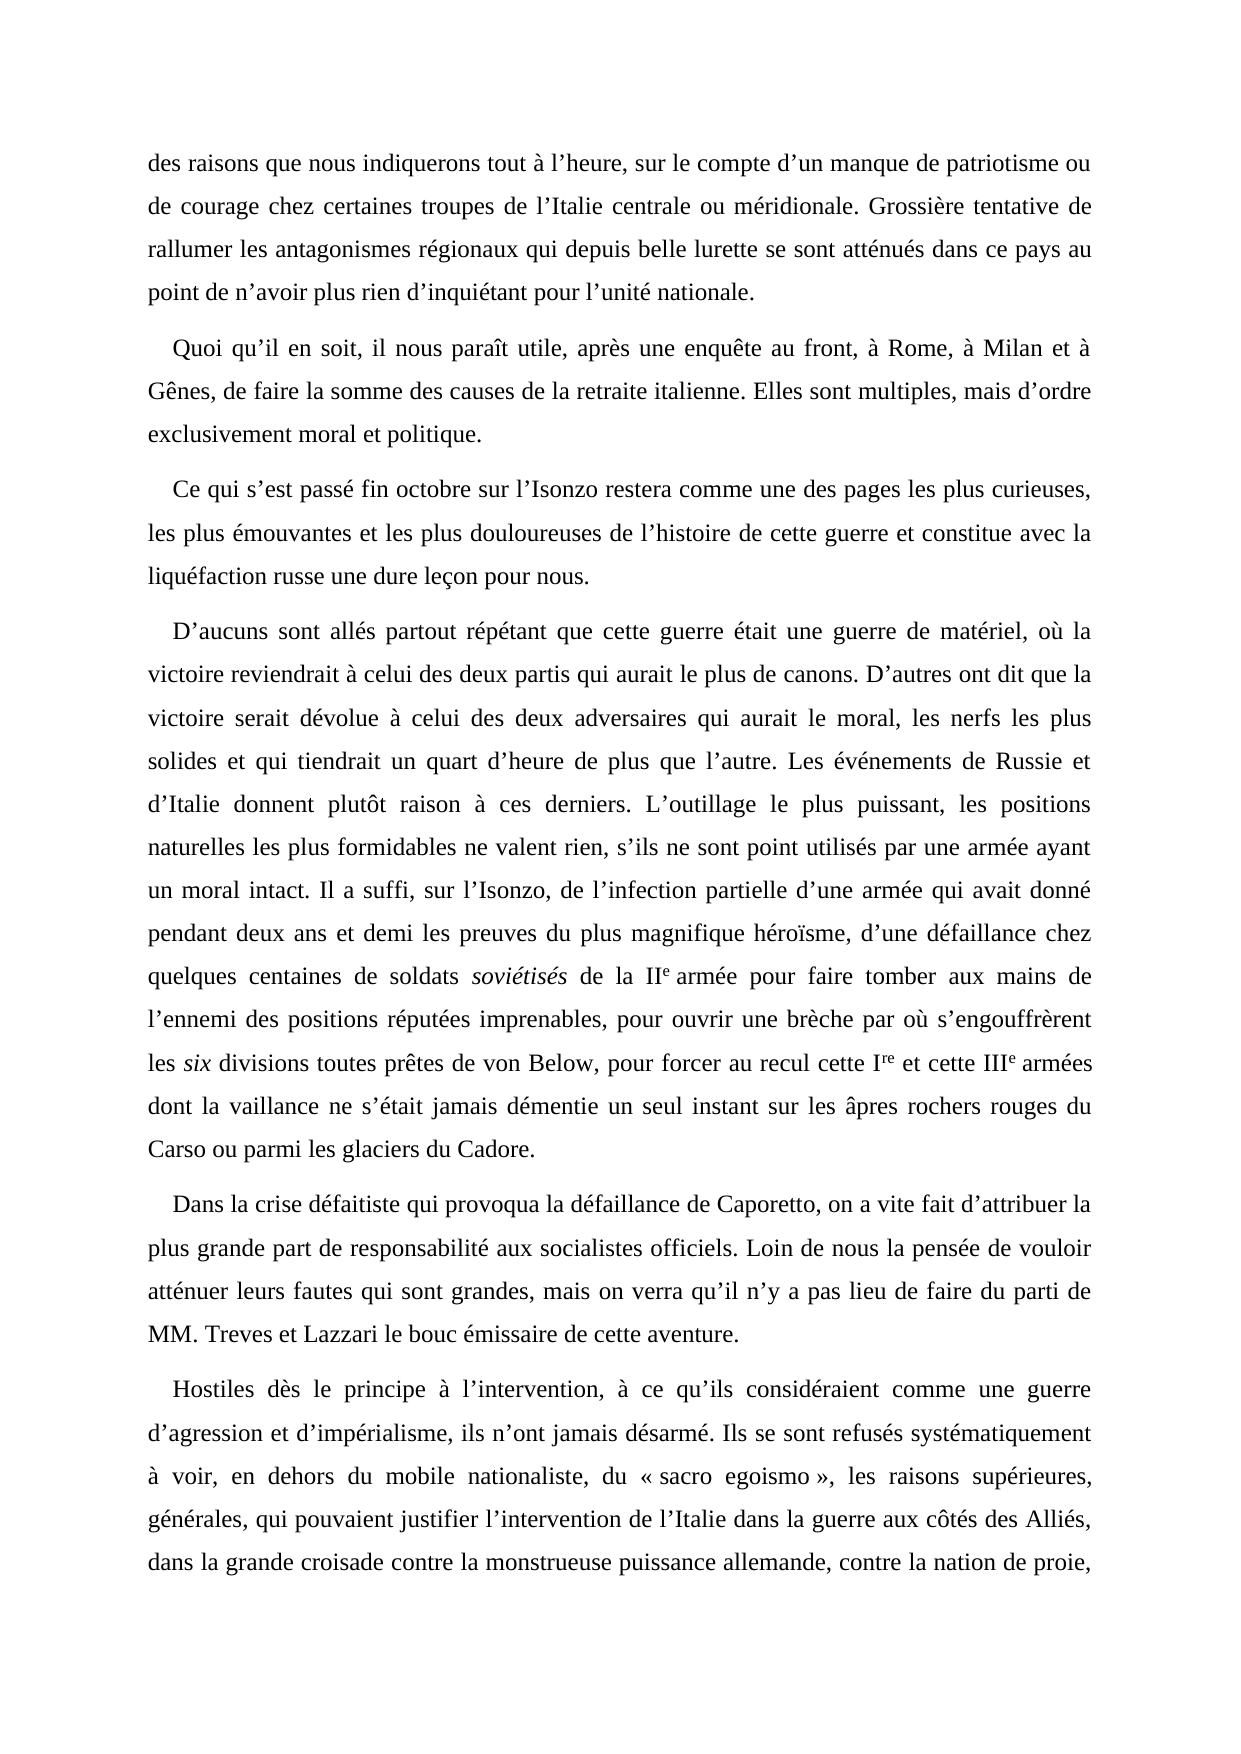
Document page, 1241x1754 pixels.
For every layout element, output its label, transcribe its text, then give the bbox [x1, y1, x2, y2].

text Dans la crise défaitiste qui provoqua la défaillance de Caporetto, on a vite fait d’attribuer la plus grande part de responsabilité aux socialistes officiels. Loin de nous la pensée de vouloir atténuer leurs fautes qui sont grandes, mais on verra qu’il n’y a pas lieu de faire du parti de MM. Treves et Lazzari le bouc émissaire de cette aventure. [148, 1189, 1093, 1348]
text des raisons que nous indiquerons tout à l’heure, sur le compte d’un manque de patriotisme ou de courage chez certaines troupes de l’Italie centrale ou méridionale. Grossière tentative de rallumer les antagonismes régionaux qui depuis belle lurette se sont atténués dans ce pays au point de n’avoir plus rien d’inquiétant pour l’unité nationale. [148, 148, 1093, 306]
text D’aucuns sont allés partout répétant que cette guerre était une guerre de matériel, où la victoire reviendrait à celui des deux partis qui aurait le plus de canons. D’autres ont dit que la victoire serait dévolue à celui des deux adversaires qui aurait le moral, les nerfs les plus solides et qui tiendrait un quart d’heure de plus que l’autre. Les événements de Russie et d’Italie donnent plutôt raison à ces derniers. L’outillage le plus puissant, les positions naturelles les plus formidables ne valent rien, s’ils ne sont point utilisés par une armée ayant un moral intact. Il a suffi, sur l’Isonzo, de l’infection partielle d’une armée qui avait donné pendant deux ans et demi les preuves du plus magnifique héroïsme, d’une défaillance chez quelques centaines de soldats soviétisés de la IIe armée pour faire tomber aux mains de l’ennemi des positions réputées imprenables, pour ouvrir une brèche par où s’engouffrèrent les six divisions toutes prêtes de von Below, pour forcer au recul cette Ire et cette IIIe armées dont la vaillance ne s’était jamais démentie un seul instant sur les âpres rochers rouges du Carso ou parmi les glaciers du Cadore. [148, 616, 1093, 1163]
text Hostiles dès le principe à l’intervention, à ce qu’ils considéraient comme une guerre d’agression et d’impérialisme, ils n’ont jamais désarmé. Ils se sont refusés systématiquement à voir, en dehors du mobile nationaliste, du « sacro egoismo », les raisons supérieures, générales, qui pouvaient justifier l’intervention de l’Italie dans la guerre aux côtés des Alliés, dans la grande croisade contre la monstrueuse puissance allemande, contre la nation de proie, [148, 1374, 1093, 1576]
text Quoi qu’il en soit, il nous paraît utile, après une enquête au front, à Rome, à Milan et à Gênes, de faire la somme des causes de la retraite italienne. Elles sont multiples, mais d’ordre exclusivement moral et politique. [148, 333, 1093, 448]
text Ce qui s’est passé fin octobre sur l’Isonzo restera comme une des pages les plus curieuses, les plus émouvantes et les plus douloureuses de l’histoire de cette guerre et constitue avec la liquéfaction russe une dure leçon pour nous. [148, 474, 1093, 589]
